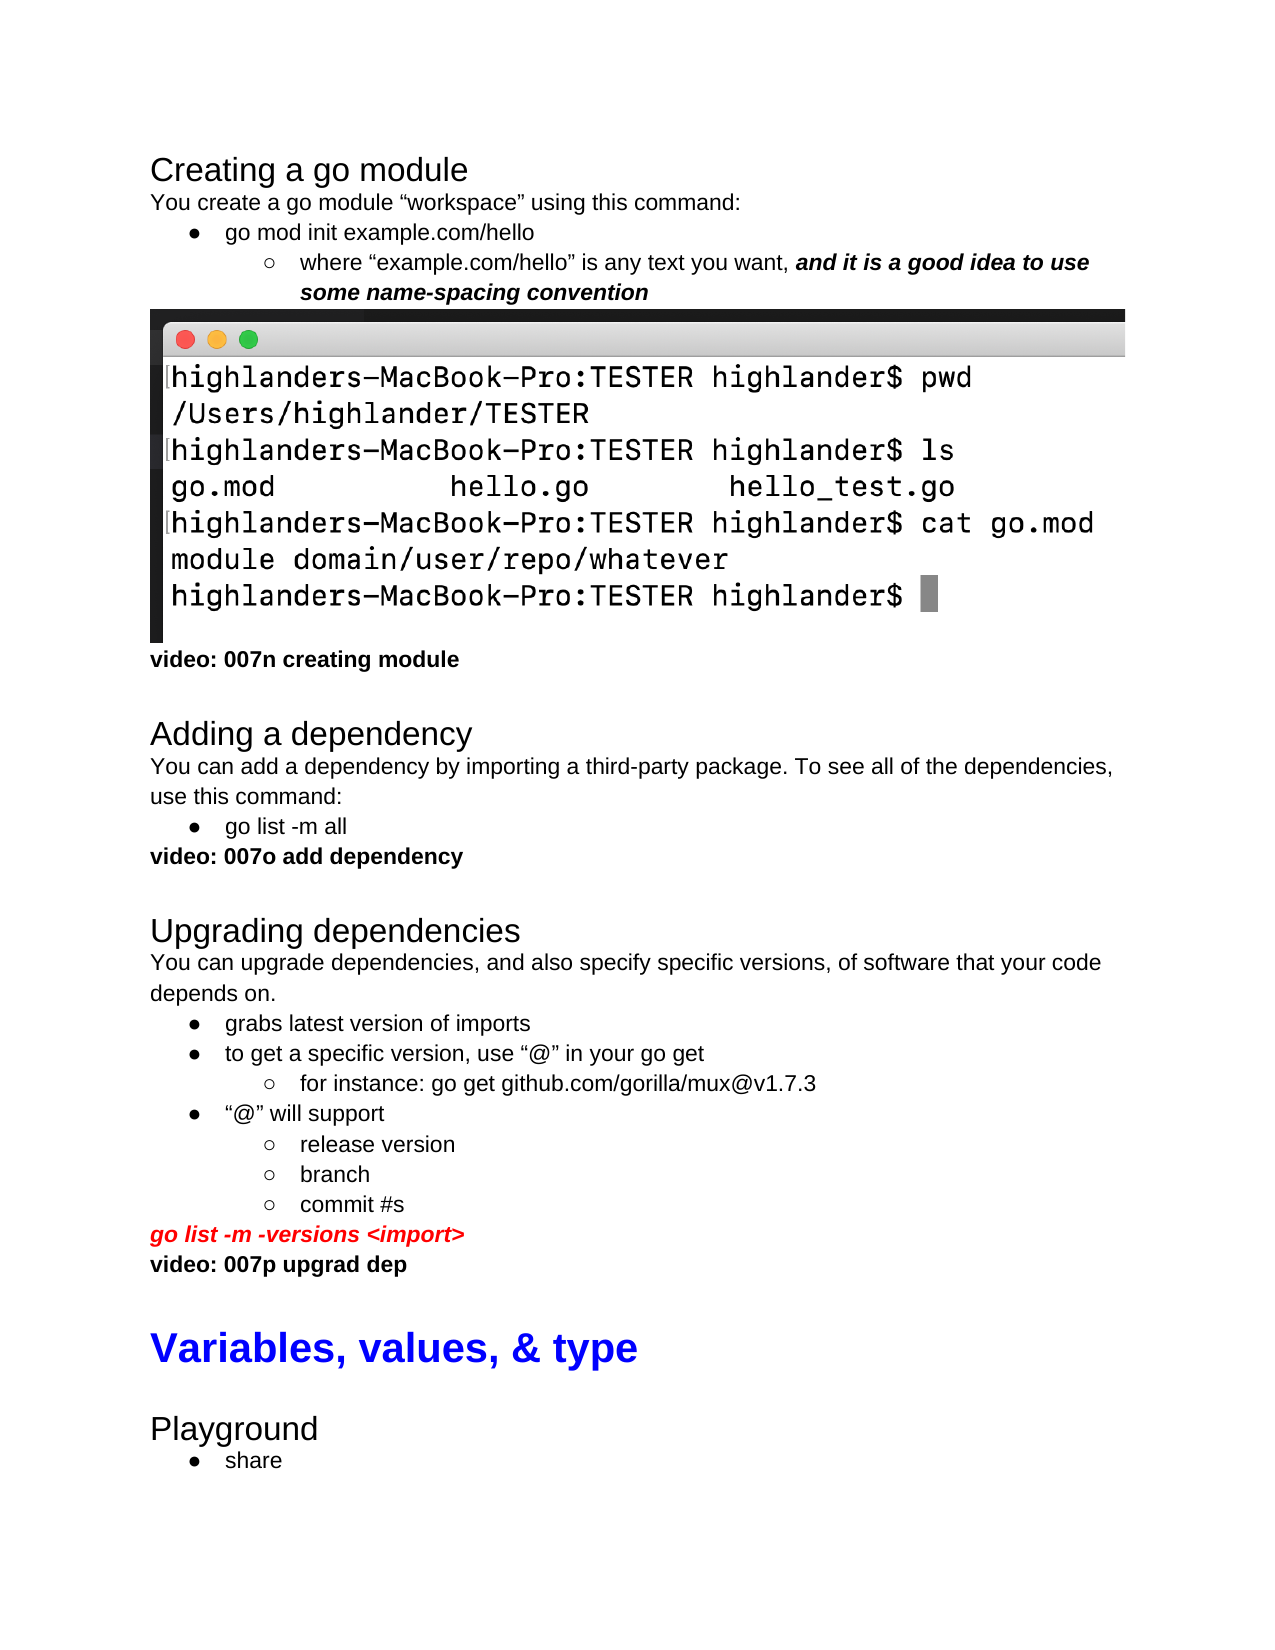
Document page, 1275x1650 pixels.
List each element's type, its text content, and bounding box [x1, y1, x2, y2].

subtitle Adding a dependency [150, 714, 1125, 753]
list branch [262, 1161, 1125, 1187]
list go list -m all [187, 813, 1125, 839]
text go list -m -versions <import> [150, 1221, 1125, 1248]
text You can add a dependency by importing a third-party package. To see all of the dependencies, use this command: [150, 753, 1125, 809]
subtitle Upgrading dependencies [150, 911, 1125, 949]
text You can upgrade dependencies, and also specify specific versions, of software that your code depends on. [150, 949, 1125, 1006]
text video: 007p upgrad dep [150, 1251, 1125, 1278]
subtitle Variables, values, & type [150, 1323, 1125, 1371]
subtitle Playground [150, 1409, 1125, 1447]
text You create a go module “workspace” using this command: [150, 188, 1125, 215]
list where “example.com/hello” is any text you want, and it is a good idea to use some name-spacing convention [262, 249, 1125, 305]
list to get a specific version, use “@” in your go get [187, 1040, 1125, 1066]
text video: 007n creating module [150, 646, 1125, 673]
list share [187, 1447, 1125, 1473]
subtitle Creating a go module [150, 150, 1125, 188]
list commit #s [262, 1191, 1125, 1217]
picture [150, 309, 1125, 643]
list “@” will support [187, 1100, 1125, 1127]
list release version [262, 1131, 1125, 1157]
text video: 007o add dependency [150, 843, 1125, 869]
list grabs latest version of imports [187, 1010, 1125, 1036]
list for instance: go get github.com/gorilla/mux@v1.7.3 [262, 1070, 1125, 1097]
list go mod init example.com/hello [187, 219, 1125, 245]
